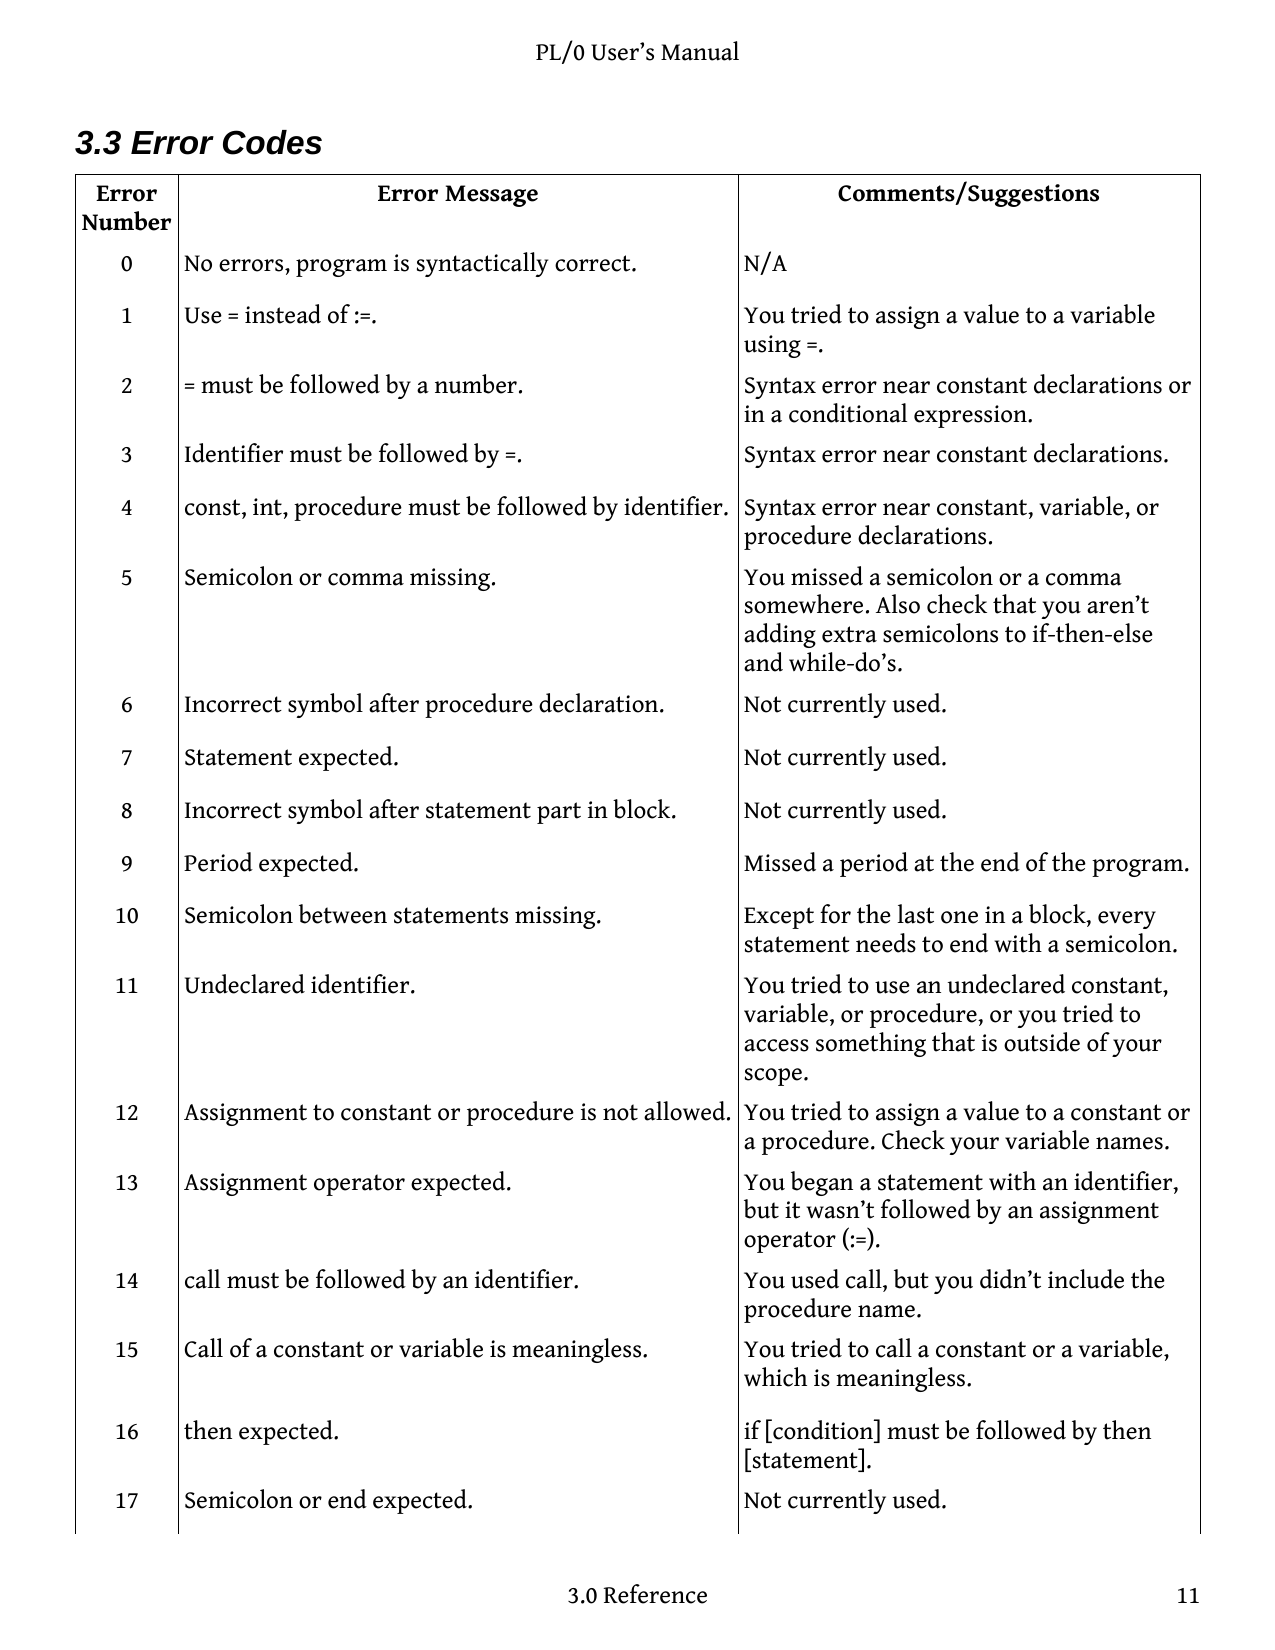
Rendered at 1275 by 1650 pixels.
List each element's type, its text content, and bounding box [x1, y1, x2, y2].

table_cell 3 [76, 435, 178, 488]
table_cell Not currently used. [739, 738, 1200, 790]
table_cell call must be followed by an identifier. [179, 1261, 738, 1330]
table_cell N/A [739, 243, 1200, 296]
table_cell 10 [76, 896, 178, 966]
table_cell Incorrect symbol after statement part in block. [179, 790, 738, 843]
table_cell You tried to assign a value to a variable using =. [739, 296, 1200, 366]
table_cell Except for the last one in a block, every statement needs to end with a semicolon. [739, 896, 1200, 966]
table_cell Statement expected. [179, 738, 738, 790]
table_cell 6 [76, 685, 178, 737]
table_cell Undeclared identifier. [179, 966, 738, 1093]
table_cell 13 [76, 1162, 178, 1261]
table_cell 9 [76, 843, 178, 896]
table_cell You used call, but you didn’t include the procedure name. [739, 1261, 1200, 1330]
table_cell Semicolon between statements missing. [179, 896, 738, 966]
table_cell Syntax error near constant declarations or in a conditional expression. [739, 366, 1200, 435]
table_cell You tried to use an undeclared constant, variable, or procedure, or you tried to access something that is outside of your scope. [739, 966, 1200, 1093]
table_header Error Number [76, 175, 178, 243]
table_cell You began a statement with an identifier, but it wasn’t followed by an assignment operator (:=). [739, 1162, 1200, 1261]
table_cell Assignment to constant or procedure is not allowed. [179, 1093, 738, 1162]
subtitle 3.3 Error Codes [75, 123, 1200, 161]
table_cell if [condition] must be followed by then [statement]. [739, 1412, 1200, 1481]
table_cell 14 [76, 1261, 178, 1330]
table_cell You missed a semicolon or a comma somewhere. Also check that you aren’t adding extra semicolons to if-then-else and while-do’s. [739, 557, 1200, 684]
table_cell Semicolon or end expected. [179, 1481, 738, 1534]
table_cell Not currently used. [739, 1481, 1200, 1534]
table_cell 4 [76, 488, 178, 557]
table_cell 0 [76, 243, 178, 296]
table_cell 17 [76, 1481, 178, 1534]
table_cell = must be followed by a number. [179, 366, 738, 435]
table_cell You tried to call a constant or a variable, which is meaningless. [739, 1330, 1200, 1412]
table_header Error Message [179, 175, 738, 243]
table_cell 16 [76, 1412, 178, 1481]
table_cell Missed a period at the end of the program. [739, 843, 1200, 896]
table_cell Call of a constant or variable is meaningless. [179, 1330, 738, 1412]
table_cell const, int, procedure must be followed by identifier. [179, 488, 738, 557]
table_cell 8 [76, 790, 178, 843]
table_cell 11 [76, 966, 178, 1093]
table_cell Syntax error near constant, variable, or procedure declarations. [739, 488, 1200, 557]
table_cell Not currently used. [739, 685, 1200, 737]
table_cell Not currently used. [739, 790, 1200, 843]
table_cell Use = instead of :=. [179, 296, 738, 366]
table_cell Incorrect symbol after procedure declaration. [179, 685, 738, 737]
table_cell Assignment operator expected. [179, 1162, 738, 1261]
table_cell Identifier must be followed by =. [179, 435, 738, 488]
table_cell then expected. [179, 1412, 738, 1481]
table_cell 1 [76, 296, 178, 366]
table_cell 12 [76, 1093, 178, 1162]
table_cell 15 [76, 1330, 178, 1412]
table_header Comments/Suggestions [739, 175, 1200, 243]
table_cell You tried to assign a value to a constant or a procedure. Check your variable names. [739, 1093, 1200, 1162]
table_cell 7 [76, 738, 178, 790]
table_cell Syntax error near constant declarations. [739, 435, 1200, 488]
table_cell Period expected. [179, 843, 738, 896]
table_cell 2 [76, 366, 178, 435]
table_cell No errors, program is syntactically correct. [179, 243, 738, 296]
table_cell Semicolon or comma missing. [179, 557, 738, 684]
table_cell 5 [76, 557, 178, 684]
